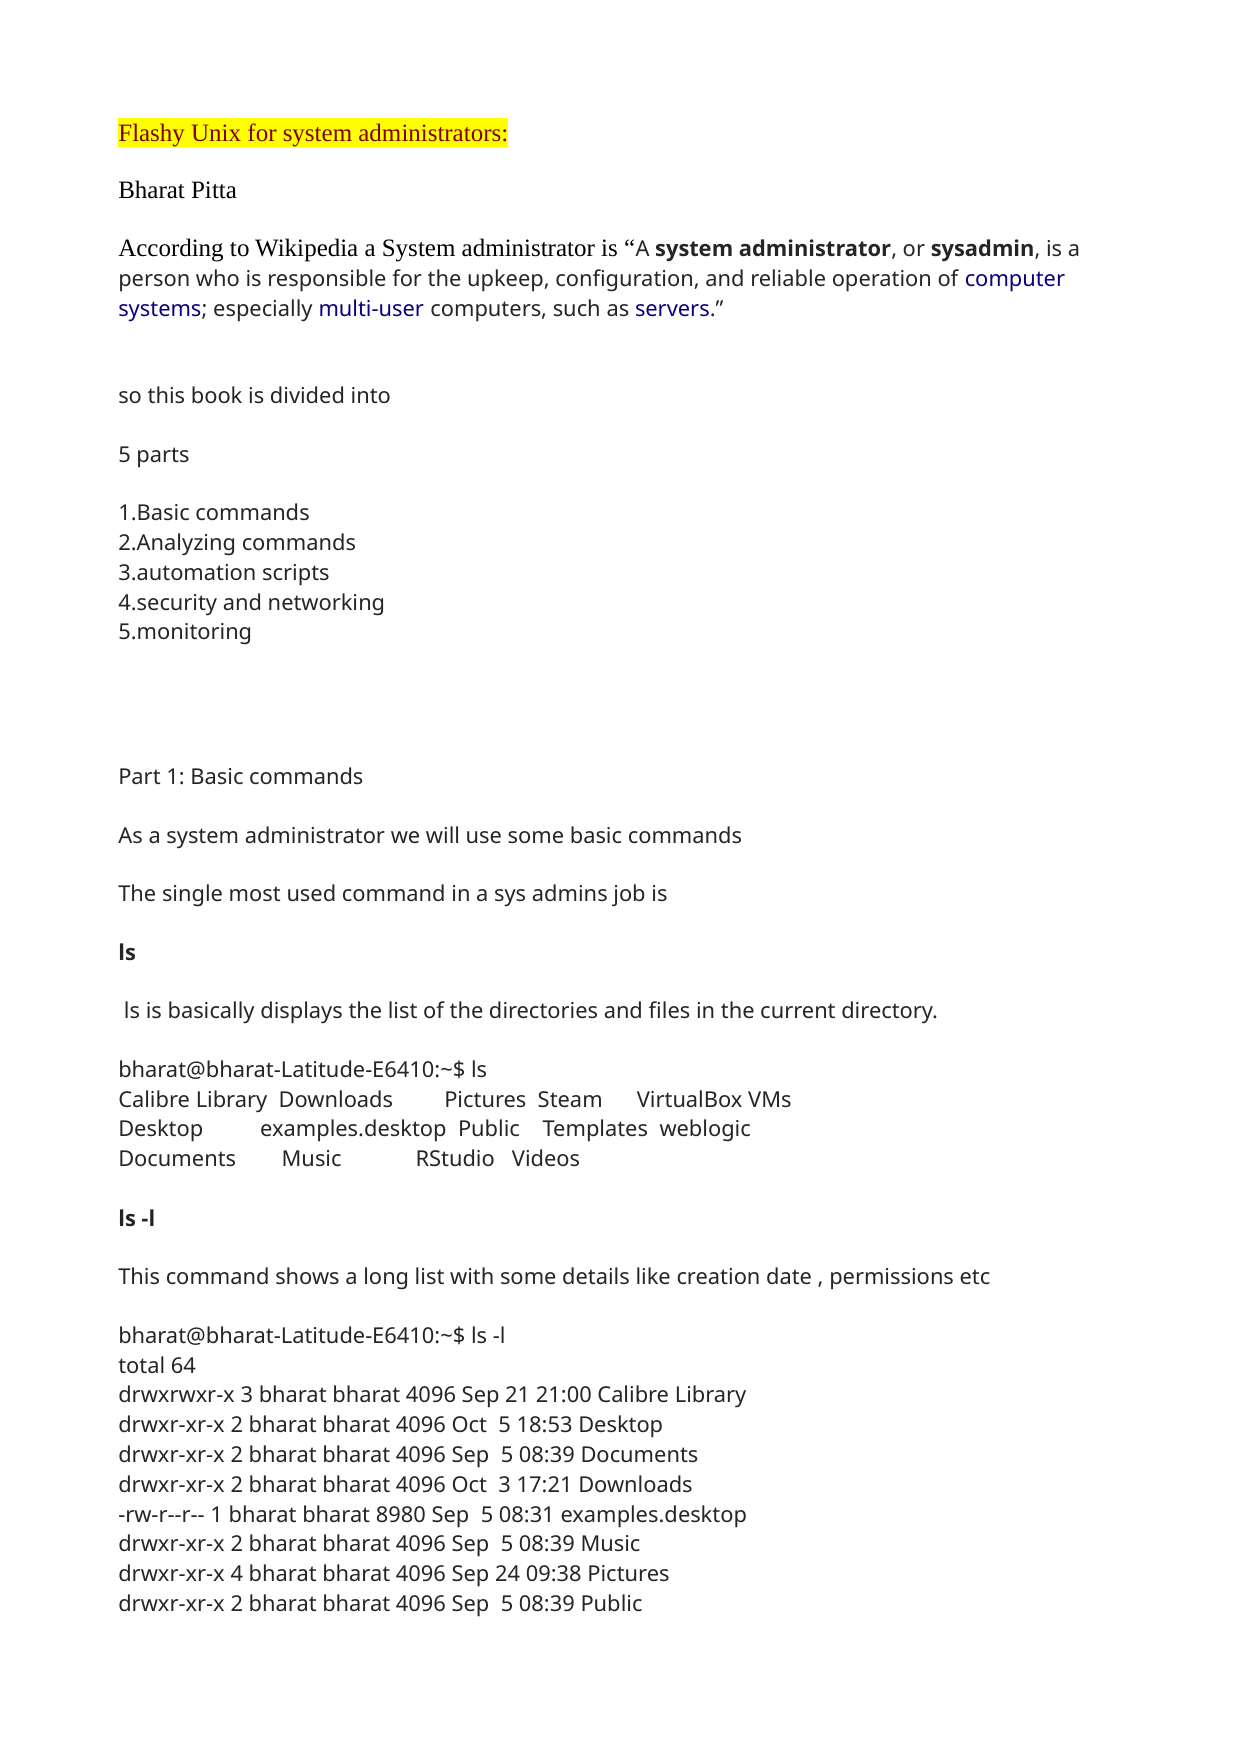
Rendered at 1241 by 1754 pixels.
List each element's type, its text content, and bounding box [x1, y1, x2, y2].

text ls -l [118, 1203, 1122, 1232]
text drwxr-xr-x 2 bharat bharat 4096 Oct 3 17:21 Downloads [118, 1469, 1122, 1498]
text Flashy Unix for system administrators: [118, 118, 1122, 147]
text total 64 [118, 1349, 1122, 1379]
text drwxr-xr-x 2 bharat bharat 4096 Sep 5 08:39 Documents [118, 1439, 1122, 1469]
text drwxr-xr-x 2 bharat bharat 4096 Sep 5 08:39 Public [118, 1588, 1122, 1618]
text ls is basically displays the list of the directories and files in the current directory. [118, 995, 1122, 1025]
text 5 parts [118, 438, 1122, 468]
text This command shows a long list with some details like creation date , permissions etc [118, 1261, 1122, 1291]
text drwxr-xr-x 4 bharat bharat 4096 Sep 24 09:38 Pictures [118, 1558, 1122, 1588]
text As a system administrator we will use some basic commands [118, 819, 1122, 849]
text ls [118, 937, 1122, 966]
text bharat@bharat-Latitude-E6410:~$ ls -l [118, 1320, 1122, 1349]
text The single most used command in a sys admins job is [118, 878, 1122, 908]
text Calibre Library Downloads Pictures Steam VirtualBox VMs [118, 1083, 1122, 1113]
text 2.Analyzing commands [118, 527, 1122, 557]
text drwxr-xr-x 2 bharat bharat 4096 Oct 5 18:53 Desktop [118, 1409, 1122, 1439]
text bharat@bharat-Latitude-E6410:~$ ls [118, 1054, 1122, 1083]
text 4.security and networking [118, 586, 1122, 616]
text 5.monitoring [118, 616, 1122, 646]
text Documents Music RStudio Videos [118, 1143, 1122, 1173]
text 3.automation scripts [118, 557, 1122, 586]
text Part 1: Basic commands [118, 761, 1122, 791]
text According to Wikipedia a System administrator is “A system administrator, or sysadmin, is a person who is responsible for the upkeep, configuration, and reliable operation of computer systems; especially multi-user computers, such as servers.” [118, 233, 1122, 322]
text -rw-r--r-- 1 bharat bharat 8980 Sep 5 08:31 examples.desktop [118, 1498, 1122, 1528]
text so this book is divided into [118, 380, 1122, 410]
text Desktop examples.desktop Public Templates weblogic [118, 1113, 1122, 1143]
text 1.Basic commands [118, 497, 1122, 527]
text Bharat Pitta [118, 176, 1122, 204]
text drwxr-xr-x 2 bharat bharat 4096 Sep 5 08:39 Music [118, 1528, 1122, 1558]
text drwxrwxr-x 3 bharat bharat 4096 Sep 21 21:00 Calibre Library [118, 1379, 1122, 1409]
